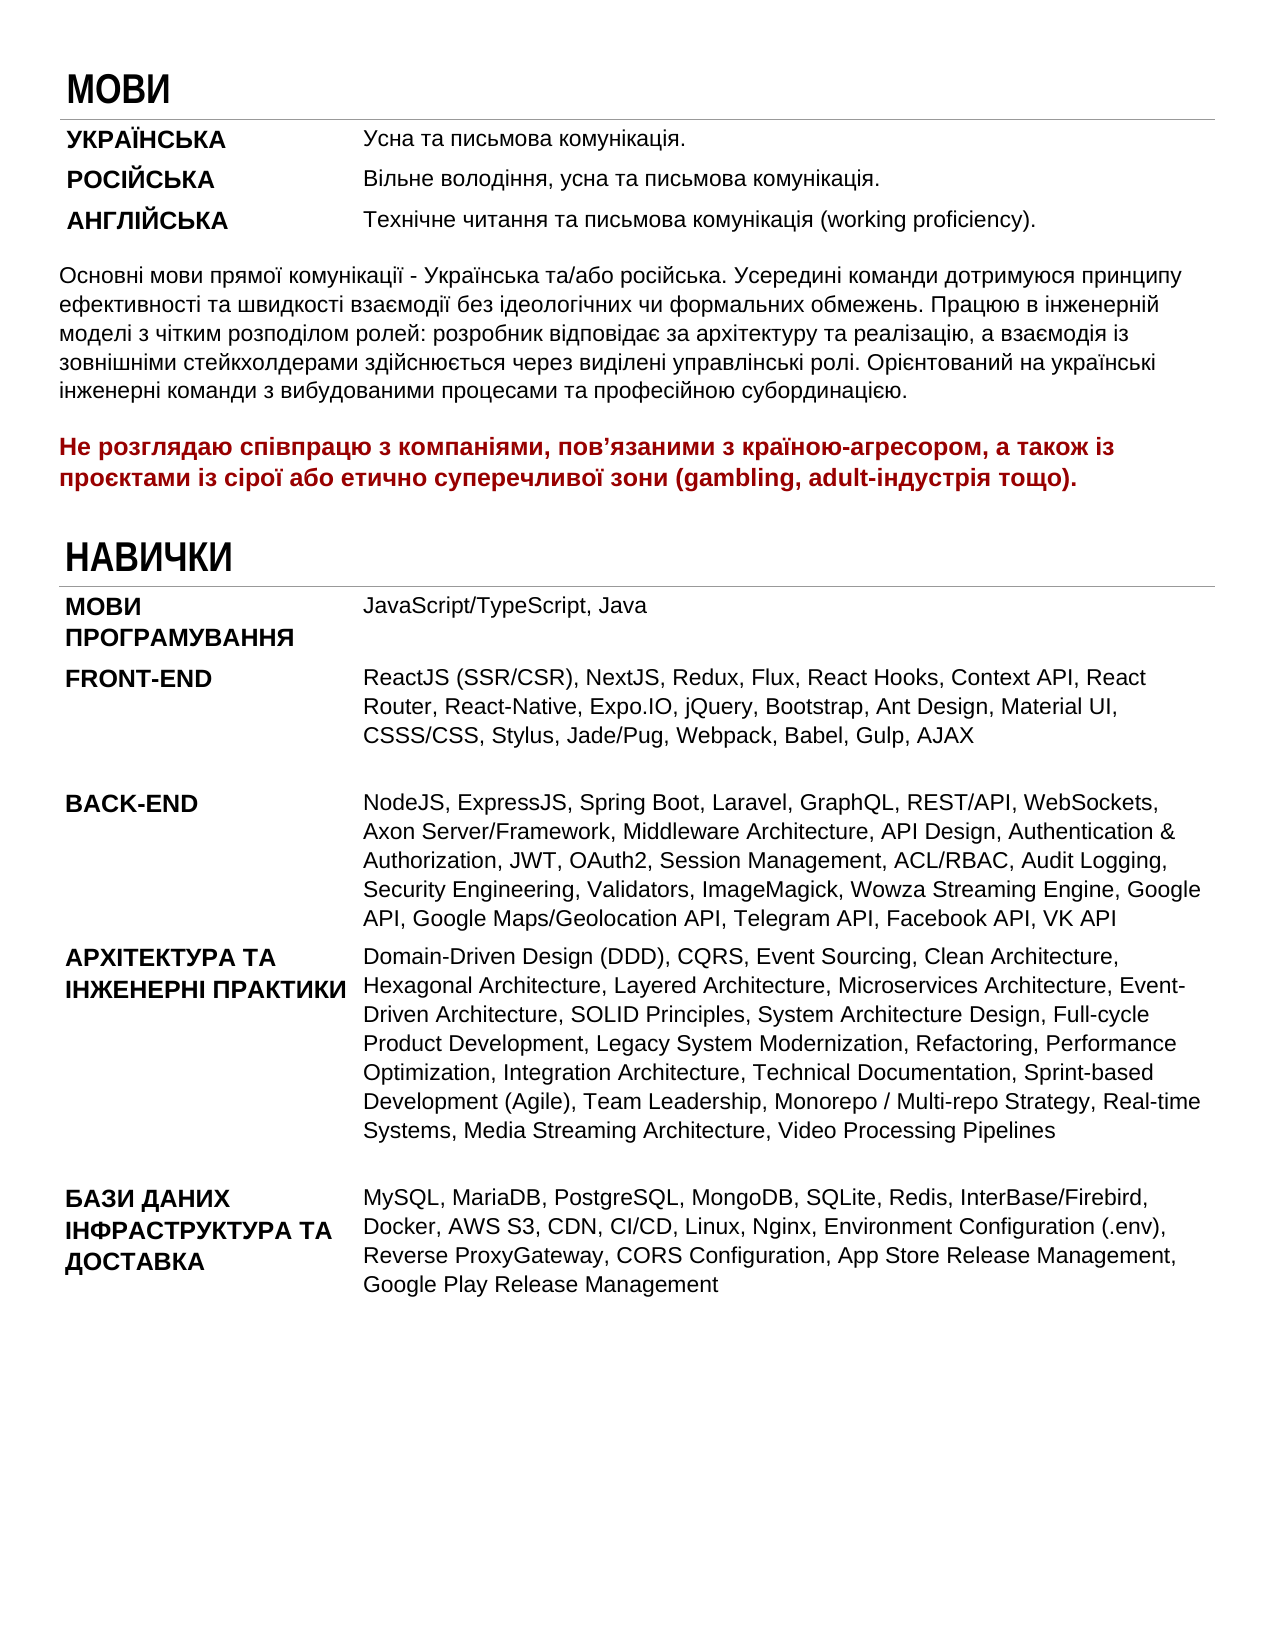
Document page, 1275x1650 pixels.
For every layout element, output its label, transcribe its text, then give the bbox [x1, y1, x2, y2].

table_cell ReactJS (SSR/CSR), NextJS, Redux, Flux, React Hooks, Context API, React Router, React-Native, Expo.IO, jQuery, Bootstrap, Ant Design, Material UI, CSSS/CSS, Stylus, Jade/Pug, Webpack, Babel, Gulp, AJAX [357, 658, 1215, 783]
table_cell УКРАЇНСЬКА [60, 120, 357, 159]
table_cell РОСІЙСЬКА [60, 159, 357, 200]
table_cell МОВИ ПРОГРАМУВАННЯ [59, 587, 357, 658]
table_cell Технічне читання та письмова комунікація (working proficiency). [357, 200, 1215, 241]
table_header НАВИЧКИ [59, 526, 1215, 586]
table_cell Вільне володіння, усна та письмова комунікація. [357, 159, 1215, 200]
table_cell БАЗИ ДАНИХ ІНФРАСТРУКТУРА ТА ДОСТАВКА [59, 1178, 357, 1332]
table_cell АРХІТЕКТУРА ТА ІНЖЕНЕРНІ ПРАКТИКИ [59, 937, 357, 1178]
table_cell FRONT-END [59, 658, 357, 783]
table_cell Усна та письмова комунікація. [357, 120, 1215, 159]
table_header МОВИ [60, 59, 1215, 119]
text Не розглядаю співпрацю з компаніями, пов’язаними з країною-агресором, а також із проєктами із сірої або етично суперечливої зони (gambling, adult-індустрія тощо). [59, 431, 1216, 523]
table_cell BACK-END [59, 783, 357, 937]
table_cell JavaScript/TypeScript, Java [357, 587, 1215, 658]
table_cell NodeJS, ExpressJS, Spring Boot, Laravel, GraphQL, REST/API, WebSockets, Axon Server/Framework, Middleware Architecture, API Design, Authentication & Authorization, JWT, OAuth2, Session Management, ACL/RBAC, Audit Logging, Security Engineering, Validators, ImageMagick, Wowza Streaming Engine, Google API, Google Maps/Geolocation API, Telegram API, Facebook API, VK API [357, 783, 1215, 937]
table_cell АНГЛІЙСЬКА [60, 200, 357, 241]
text Основні мови прямої комунікації - Українська та/або російська. Усередині команди дотримуюся принципу ефективності та швидкості взаємодії без ідеологічних чи формальних обмежень. Працюю в інженерній моделі з чітким розподілом ролей: розробник відповідає за архітектуру та реалізацію, а взаємодія із зовнішніми стейкхолдерами здійснюється через виділені управлінські ролі. Орієнтований на українські інженерні команди з вибудованими процесами та професійною субординацією. [59, 262, 1216, 404]
table_cell MySQL, MariaDB, PostgreSQL, MongoDB, SQLite, Redis, InterBase/Firebird, Docker, AWS S3, CDN, CI/CD, Linux, Nginx, Environment Configuration (.env), Reverse ProxyGateway, CORS Configuration, App Store Release Management, Google Play Release Management [357, 1178, 1215, 1332]
table_cell Domain-Driven Design (DDD), CQRS, Event Sourcing, Clean Architecture, Hexagonal Architecture, Layered Architecture, Microservices Architecture, Event-Driven Architecture, SOLID Principles, System Architecture Design, Full-cycle Product Development, Legacy System Modernization, Refactoring, Performance Optimization, Integration Architecture, Technical Documentation, Sprint-based Development (Agile), Team Leadership, Monorepo / Multi-repo Strategy, Real-time Systems, Media Streaming Architecture, Video Processing Pipelines [357, 937, 1215, 1178]
